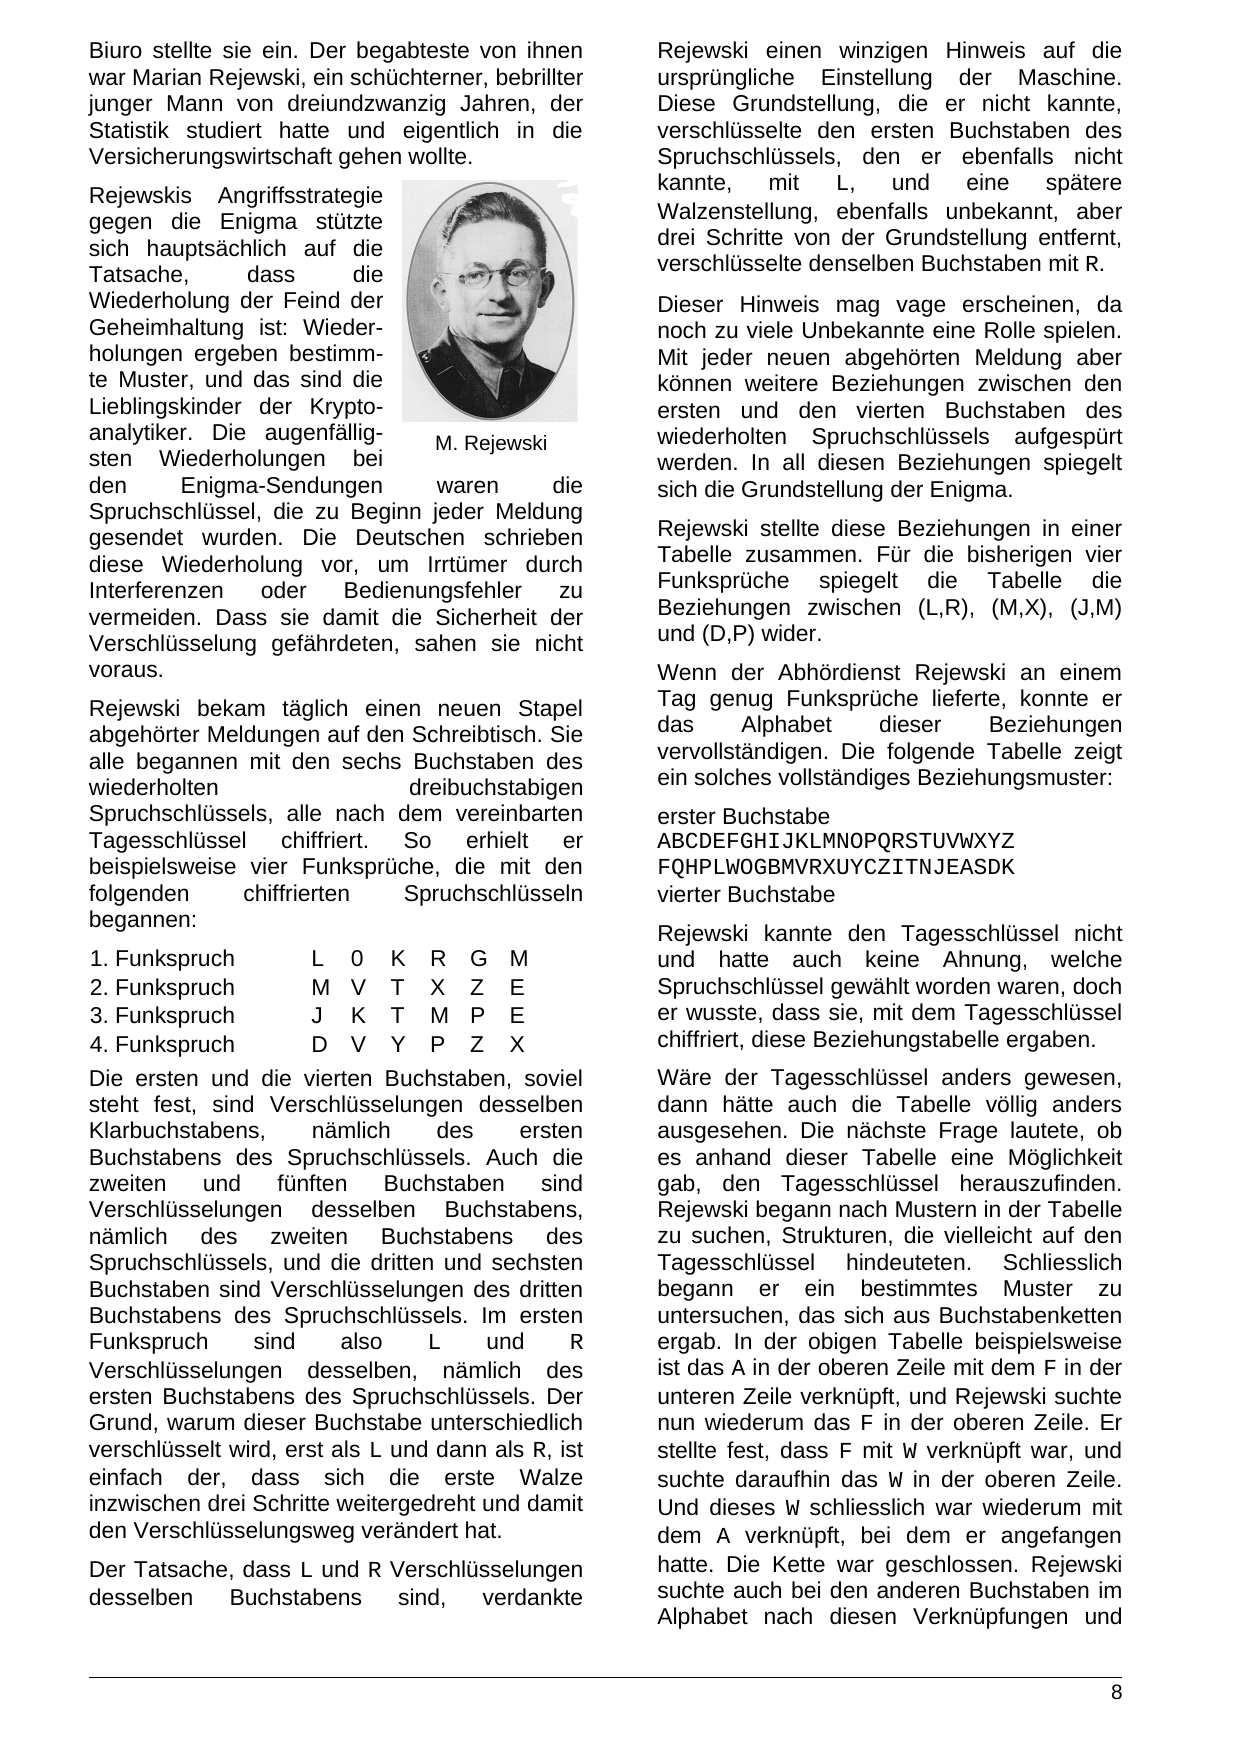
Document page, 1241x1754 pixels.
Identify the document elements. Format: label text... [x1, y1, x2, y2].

text ABCDEFGHIJKLMNOPQRSTUVWXYZ [657, 829, 1122, 855]
text Rejewski kannte den Tagesschlüssel nicht und hatte auch keine Ahnung, welche Spruchschlüssel gewählt worden waren, doch er wusste, dass sie, mit dem Tagesschlüssel chiffriert, diese Beziehungstabelle ergaben. [657, 920, 1122, 1052]
table_header 1. Funkspruch [90, 945, 311, 974]
table_header K [390, 945, 430, 974]
text Der Tatsache, dass L und R Verschlüsselungen desselben Buchstabens sind, verdankte [89, 1556, 583, 1610]
text Rejewskis Angriffsstrategie gegen die Enigma stützte sich hauptsächlich auf die Tatsache, dass die Wiederholung der Feind der Geheimhaltung ist: Wieder-holungen ergeben bestimm-te Muster, und das sind die Lieblingskinder der Krypto-analytiker. Die augenfällig-sten Wiederholungen bei den Enigma-Sendungen waren die Spruchschlüssel, die zu Beginn jeder Meldung gesendet wurden. Die Deutschen schrieben diese Wiederholung vor, um Irrtümer durch Interferenzen oder Bedienungsfehler zu vermeiden. Dass sie damit die Sicherheit der Verschlüsselung gefährdeten, sahen sie nicht voraus. [89, 182, 583, 682]
picture [402, 180, 581, 425]
text vierter Buchstabe [657, 881, 1122, 908]
table_cell P [470, 1002, 509, 1031]
table_cell J [311, 1002, 351, 1031]
table_cell V [351, 1031, 390, 1065]
table_cell 3. Funkspruch [90, 1002, 311, 1031]
table_cell T [390, 1002, 430, 1031]
text Biuro stellte sie ein. Der begabteste von ihnen war Marian Rejewski, ein schüchterner, bebrillter junger Mann von dreiundzwanzig Jahren, der Statistik studiert hatte und eigentlich in die Versicherungswirtschaft gehen wollte. [89, 37, 583, 169]
text Wenn der Abhördienst Rejewski an einem Tag genug Funksprüche lieferte, konnte er das Alphabet dieser Beziehungen vervollständigen. Die folgende Tabelle zeigt ein solches vollständiges Beziehungsmuster: [657, 659, 1122, 791]
table_cell M [311, 974, 351, 1002]
table_cell E [509, 974, 549, 1002]
table_header R [430, 945, 470, 974]
table_header 0 [351, 945, 390, 974]
table_header G [470, 945, 509, 974]
text erster Buchstabe [657, 803, 1122, 829]
table_cell X [509, 1031, 549, 1065]
text Die ersten und die vierten Buchstaben, soviel steht fest, sind Verschlüsselungen desselben Klarbuchstabens, nämlich des ersten Buchstabens des Spruchschlüssels. Auch die zweiten und fünften Buchstaben sind Verschlüsselungen desselben Buchstabens, nämlich des zweiten Buchstabens des Spruchschlüssels, und die dritten und sechsten Buchstaben sind Verschlüsselungen des dritten Buchstabens des Spruchschlüssels. Im ersten Funkspruch sind also L und R Verschlüsselungen desselben, nämlich des ersten Buchstabens des Spruchschlüssels. Der Grund, warum dieser Buchstabe unterschiedlich verschlüsselt wird, erst als L und dann als R, ist einfach der, dass sich die erste Walze inzwischen drei Schritte weitergedreht und damit den Verschlüsselungsweg verändert hat. [89, 1065, 583, 1543]
table_header L [311, 945, 351, 974]
table_cell Y [390, 1031, 430, 1065]
table_cell D [311, 1031, 351, 1065]
table_header M [509, 945, 549, 974]
text Rejewski stellte diese Beziehungen in einer Tabelle zusammen. Für die bisherigen vier Funksprüche spiegelt die Tabelle die Beziehungen zwischen (L,R), (M,X), (J,M) und (D,P) wider. [657, 514, 1122, 646]
table_cell V [351, 974, 390, 1002]
text Rejewski einen winzigen Hinweis auf die ursprüngliche Einstellung der Maschine. Diese Grundstellung, die er nicht kannte, verschlüsselte den ersten Buchstaben des Spruchschlüssels, den er ebenfalls nicht kannte, mit L, und eine spätere Walzenstellung, ebenfalls unbekannt, aber drei Schritte von der Grundstellung entfernt, verschlüsselte denselben Buchstaben mit R. [657, 37, 1122, 279]
text Rejewski bekam täglich einen neuen Stapel abgehörter Meldungen auf den Schreibtisch. Sie alle begannen mit den sechs Buchstaben des wiederholten dreibuchstabigen Spruchschlüssels, alle nach dem vereinbarten Tagesschlüssel chiffriert. So erhielt er beispielsweise vier Funksprüche, die mit den folgenden chiffrierten Spruchschlüsseln begannen: [89, 695, 583, 932]
text Wäre der Tagesschlüssel anders gewesen, dann hätte auch die Tabelle völlig anders ausgesehen. Die nächste Frage lautete, ob es anhand dieser Tabelle eine Möglichkeit gab, den Tagesschlüssel herauszufinden. Rejewski begann nach Mustern in der Tabelle zu suchen, Strukturen, die vielleicht auf den Tagesschlüssel hindeuteten. Schliesslich begann er ein bestimmtes Muster zu untersuchen, das sich aus Buchstabenketten ergab. In der obigen Tabelle beispielsweise ist das A in der oberen Zeile mit dem F in der unteren Zeile verknüpft, und Rejewski suchte nun wiederum das F in der oberen Zeile. Er stellte fest, dass F mit W verknüpft war, und suchte daraufhin das W in der oberen Zeile. Und dieses W schliesslich war wiederum mit dem A verknüpft, bei dem er angefangen hatte. Die Kette war geschlossen. Rejewski suchte auch bei den anderen Buchstaben im Alphabet nach diesen Verknüpfungen und [657, 1064, 1122, 1630]
table_cell T [390, 974, 430, 1002]
table_cell X [430, 974, 470, 1002]
table_cell E [509, 1002, 549, 1031]
table_cell M [430, 1002, 470, 1031]
table_cell K [351, 1002, 390, 1031]
table_cell Z [470, 974, 509, 1002]
table_cell Z [470, 1031, 509, 1065]
table_cell 2. Funkspruch [90, 974, 311, 1002]
text Dieser Hinweis mag vage erscheinen, da noch zu viele Unbekannte eine Rolle spielen. Mit jeder neuen abgehörten Meldung aber können weitere Beziehungen zwischen den ersten und den vierten Buchstaben des wiederholten Spruchschlüssels aufgespürt werden. In all diesen Beziehungen spiegelt sich die Grundstellung der Enigma. [657, 291, 1122, 502]
table_cell P [430, 1031, 470, 1065]
table_cell 4. Funkspruch [90, 1031, 311, 1065]
text FQHPLWOGBMVRXUYCZITNJEASDK [657, 855, 1122, 881]
